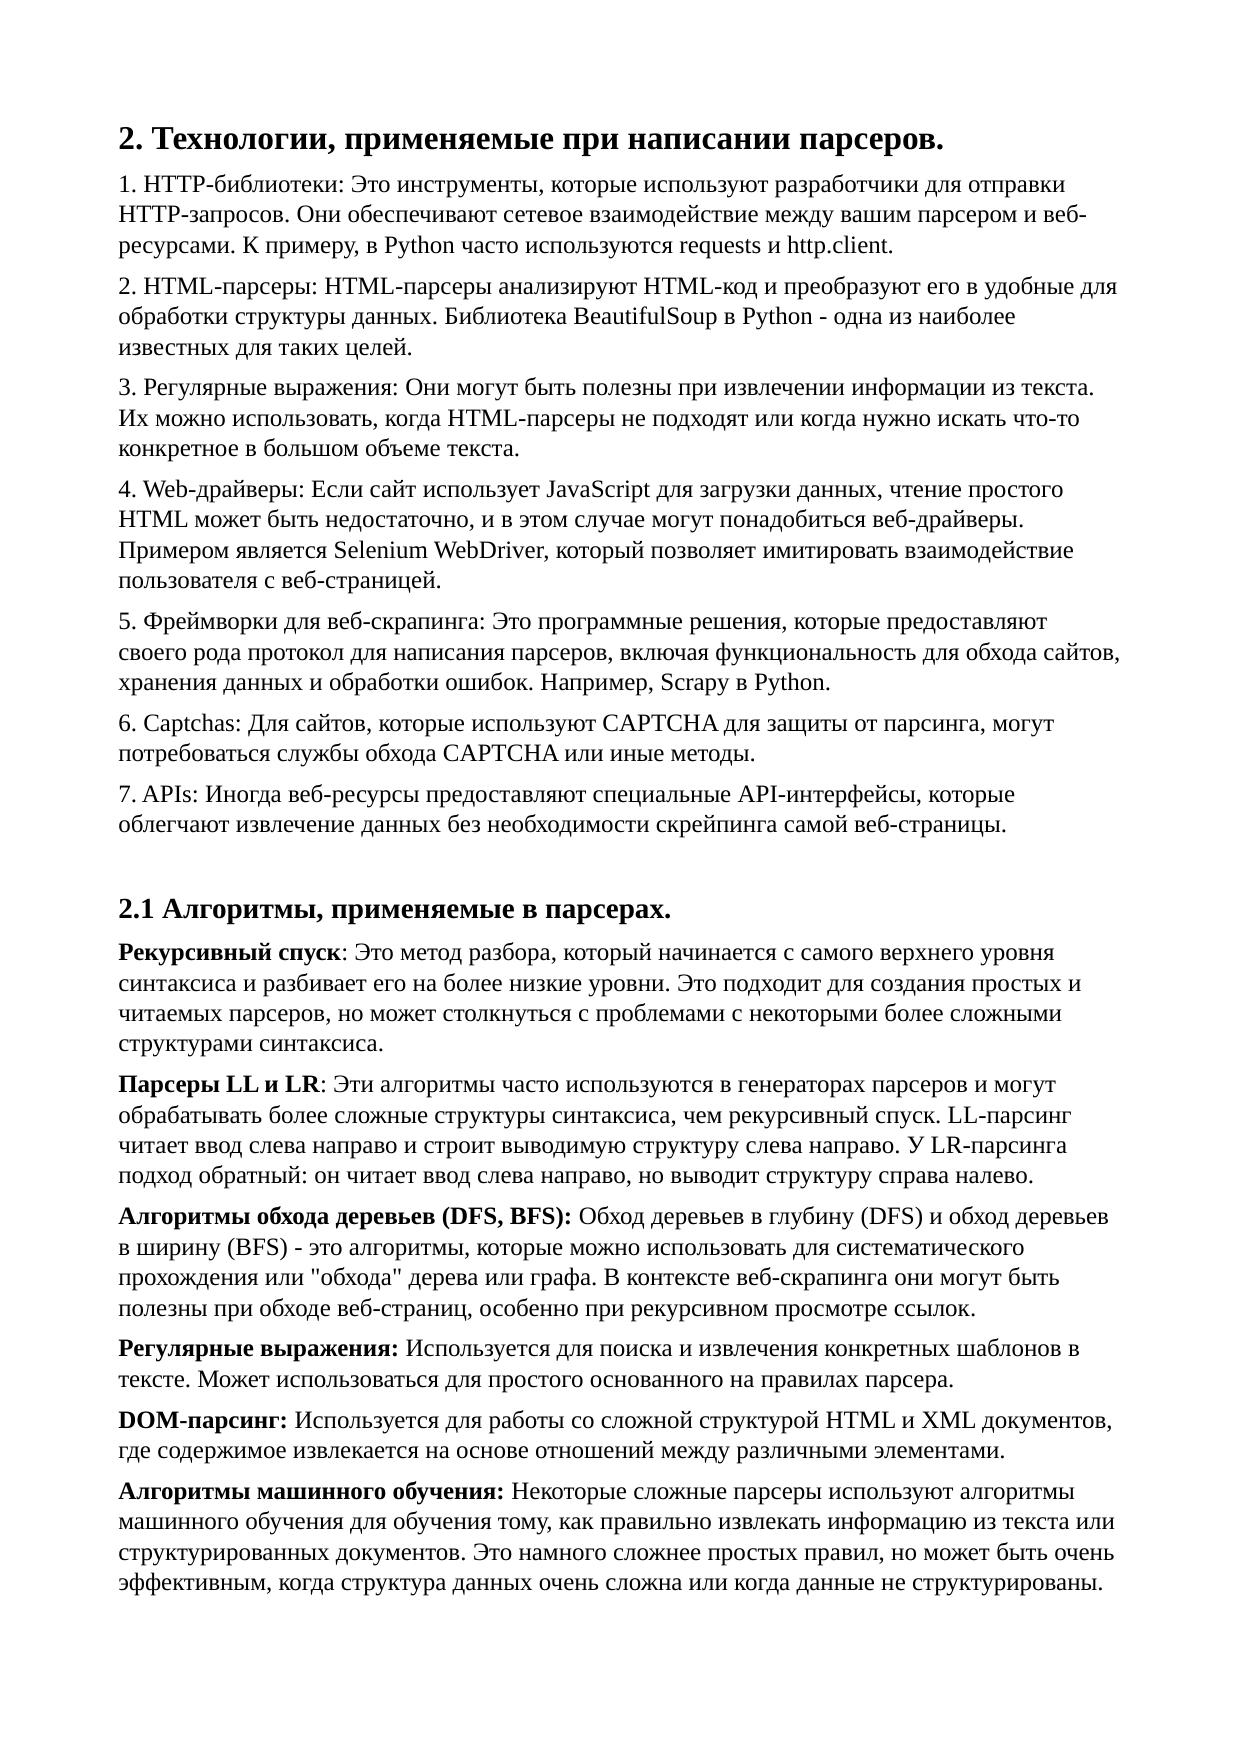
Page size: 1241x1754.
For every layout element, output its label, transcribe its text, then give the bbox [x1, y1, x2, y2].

text 2. HTML-парсеры: HTML-парсеры анализируют HTML-код и преобразуют его в удобные для обработки структуры данных. Библиотека BeautifulSoup в Python - одна из наиболее известных для таких целей. [118, 271, 1122, 360]
text Парсеры LL и LR: Эти алгоритмы часто используются в генераторах парсеров и могут обрабатывать более сложные структуры синтаксиса, чем рекурсивный спуск. LL-парсинг читает ввод слева направо и строит выводимую структуру слева направо. У LR-парсинга подход обратный: он читает ввод слева направо, но выводит структуру справа налево. [118, 1069, 1122, 1189]
text 7. APIs: Иногда веб-ресурсы предоставляют специальные API-интерфейсы, которые облегчают извлечение данных без необходимости скрейпинга самой веб-страницы. [118, 779, 1122, 838]
text 6. Captchas: Для сайтов, которые используют CAPTCHA для защиты от парсинга, могут потребоваться службы обхода CAPTCHA или иные методы. [118, 708, 1122, 767]
text 5. Фреймворки для веб-скрапинга: Это программные решения, которые предоставляют своего рода протокол для написания парсеров, включая функциональность для обхода сайтов, хранения данных и обработки ошибок. Например, Scrapy в Python. [118, 606, 1122, 696]
text Алгоритмы обхода деревьев (DFS, BFS): Обход деревьев в глубину (DFS) и обход деревьев в ширину (BFS) - это алгоритмы, которые можно использовать для систематического прохождения или "обхода" дерева или графа. В контексте веб-скрапинга они могут быть полезны при обходе веб-страниц, особенно при рекурсивном просмотре ссылок. [118, 1201, 1122, 1321]
text 3. Регулярные выражения: Они могут быть полезны при извлечении информации из текста. Их можно использовать, когда HTML-парсеры не подходят или когда нужно искать что-то конкретное в большом объеме текста. [118, 372, 1122, 462]
text Рекурсивный спуск: Это метод разбора, который начинается с самого верхнего уровня синтаксиса и разбивает его на более низкие уровни. Это подходит для создания простых и читаемых парсеров, но может столкнуться с проблемами с некоторыми более сложными структурами синтаксиса. [118, 937, 1122, 1057]
subtitle 2. Технологии, применяемые при написании парсеров. [118, 118, 1122, 156]
text Регулярные выражения: Используется для поиска и извлечения конкретных шаблонов в тексте. Может использоваться для простого основанного на правилах парсера. [118, 1333, 1122, 1393]
text Алгоритмы машинного обучения: Некоторые сложные парсеры используют алгоритмы машинного обучения для обучения тому, как правильно извлекать информацию из текста или структурированных документов. Это намного сложнее простых правил, но может быть очень эффективным, когда структура данных очень сложна или когда данные не структурированы. [118, 1476, 1122, 1596]
text 1. HTTP-библиотеки: Это инструменты, которые используют разработчики для отправки HTTP-запросов. Они обеспечивают сетевое взаимодействие между вашим парсером и веб-ресурсами. К примеру, в Python часто используются requests и http.client. [118, 169, 1122, 259]
text 4. Web-драйверы: Если сайт использует JavaScript для загрузки данных, чтение простого HTML может быть недостаточно, и в этом случае могут понадобиться веб-драйверы. Примером является Selenium WebDriver, который позволяет имитировать взаимодействие пользователя с веб-страницей. [118, 474, 1122, 594]
text DOM-парсинг: Используется для работы со сложной структурой HTML и XML документов, где содержимое извлекается на основе отношений между различными элементами. [118, 1405, 1122, 1464]
subtitle 2.1 Алгоритмы, применяемые в парсерах. [118, 891, 1122, 925]
